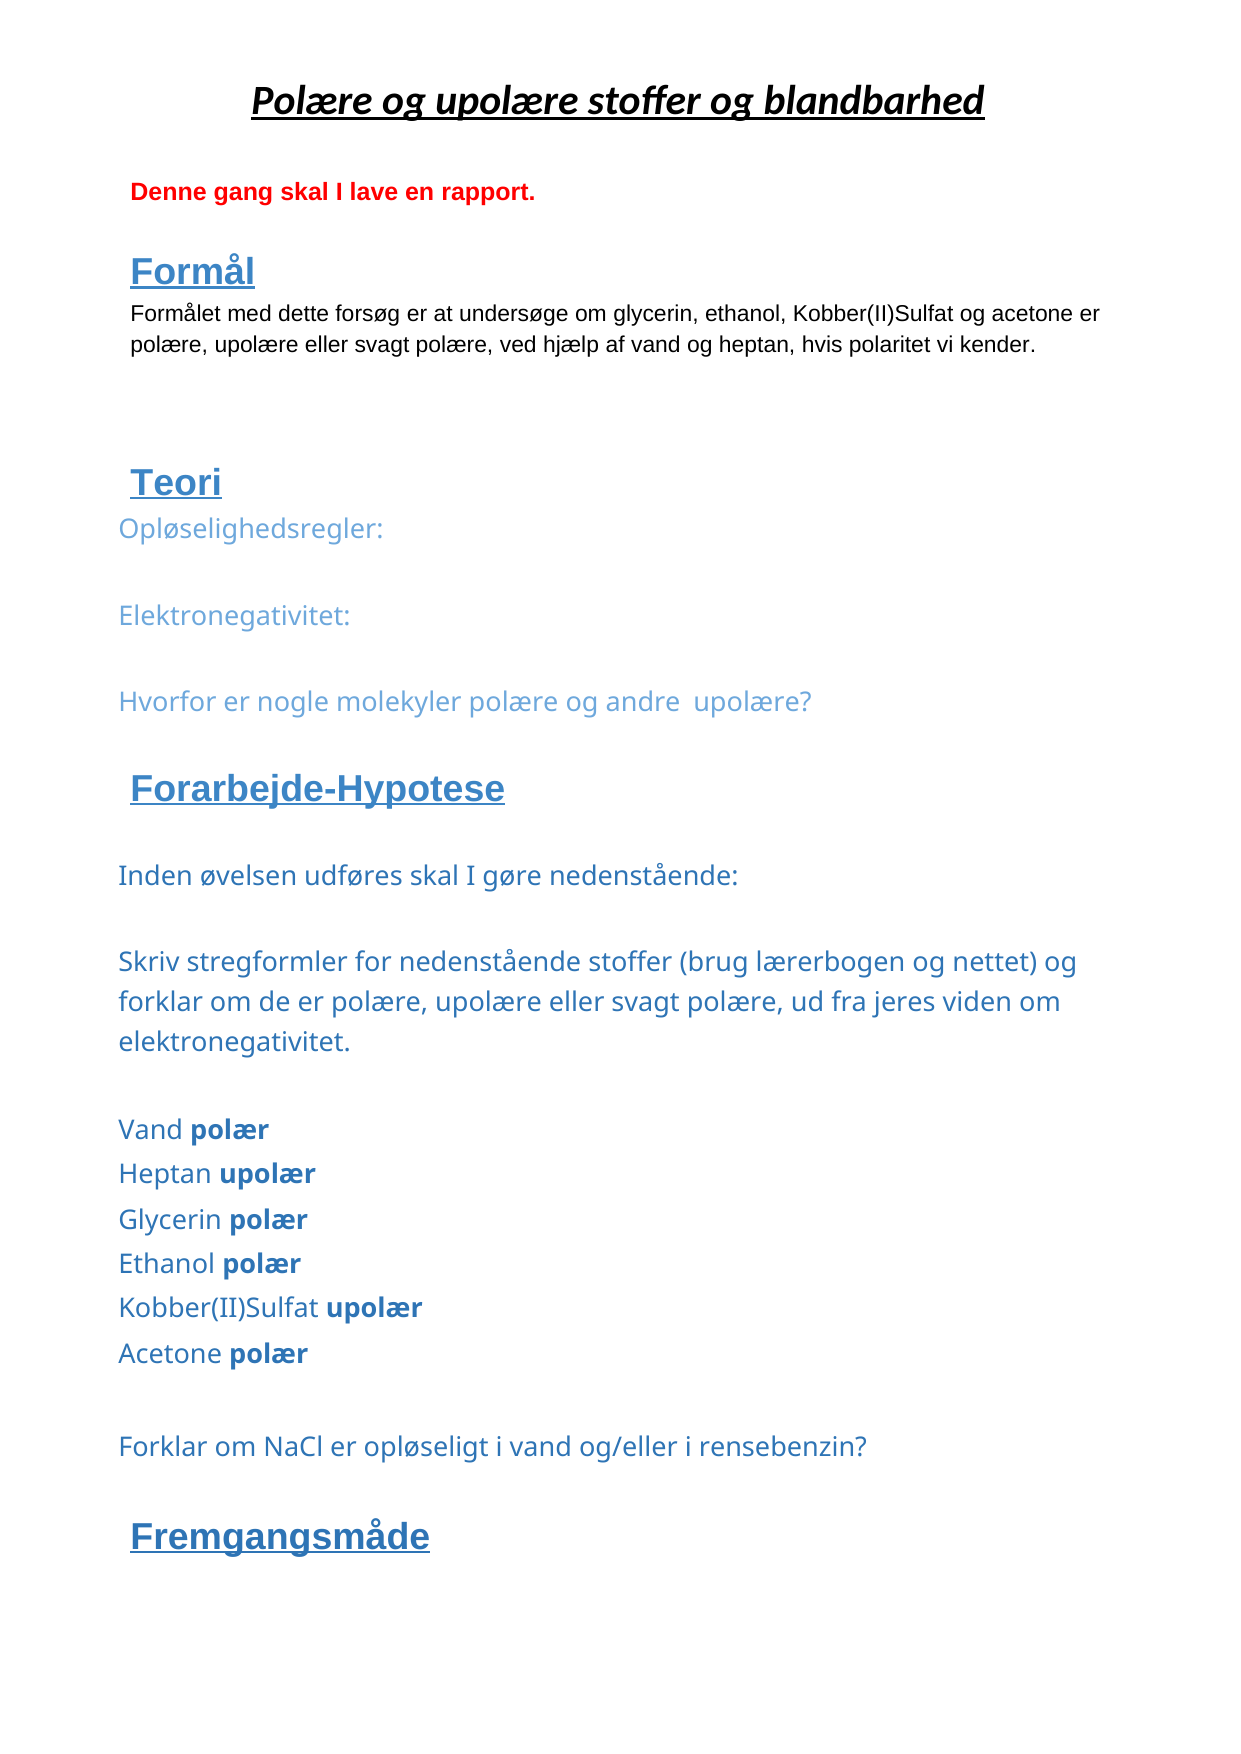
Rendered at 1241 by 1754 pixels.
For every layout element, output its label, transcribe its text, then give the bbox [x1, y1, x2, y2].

subtitle Opløselighedsregler: [118, 509, 1100, 546]
subtitle Denne gang skal I lave en rapport. [130, 177, 1100, 206]
subtitle Teori [130, 460, 1100, 503]
subtitle Heptan upolær [118, 1154, 1100, 1191]
subtitle Ethanol polær [118, 1245, 1100, 1282]
subtitle Elektronegativitet: [118, 596, 1100, 633]
subtitle Inden øvelsen udføres skal I gøre nedenstående: [118, 856, 1100, 893]
subtitle Kobber(II)Sulfat upolær [118, 1289, 1100, 1326]
subtitle Formål [130, 249, 1100, 292]
subtitle Glycerin polær [118, 1201, 1100, 1238]
subtitle Forklar om NaCl er opløseligt i vand og/eller i rensebenzin? [118, 1428, 1100, 1464]
subtitle Vand polær [118, 1110, 1100, 1147]
text Formålet med dette forsøg er at undersøge om glycerin, ethanol, Kobber(II)Sulfat og acetone er polære, upolære eller svagt polære, ved hjælp af vand og heptan, hvis polaritet vi kender. [130, 300, 1100, 357]
subtitle Fremgangsmåde [130, 1514, 1122, 1557]
subtitle Skriv stregformler for nedenstående stoffer (brug lærerbogen og nettet) og forklar om de er polære, upolære eller svagt polære, ud fra jeres viden om elektronegativitet. [118, 943, 1100, 1059]
subtitle Forarbejde-Hypotese [130, 766, 1100, 809]
subtitle Hvorfor er nogle molekyler polære og andre upolære? [118, 683, 1100, 720]
subtitle Acetone polær [118, 1335, 1100, 1372]
